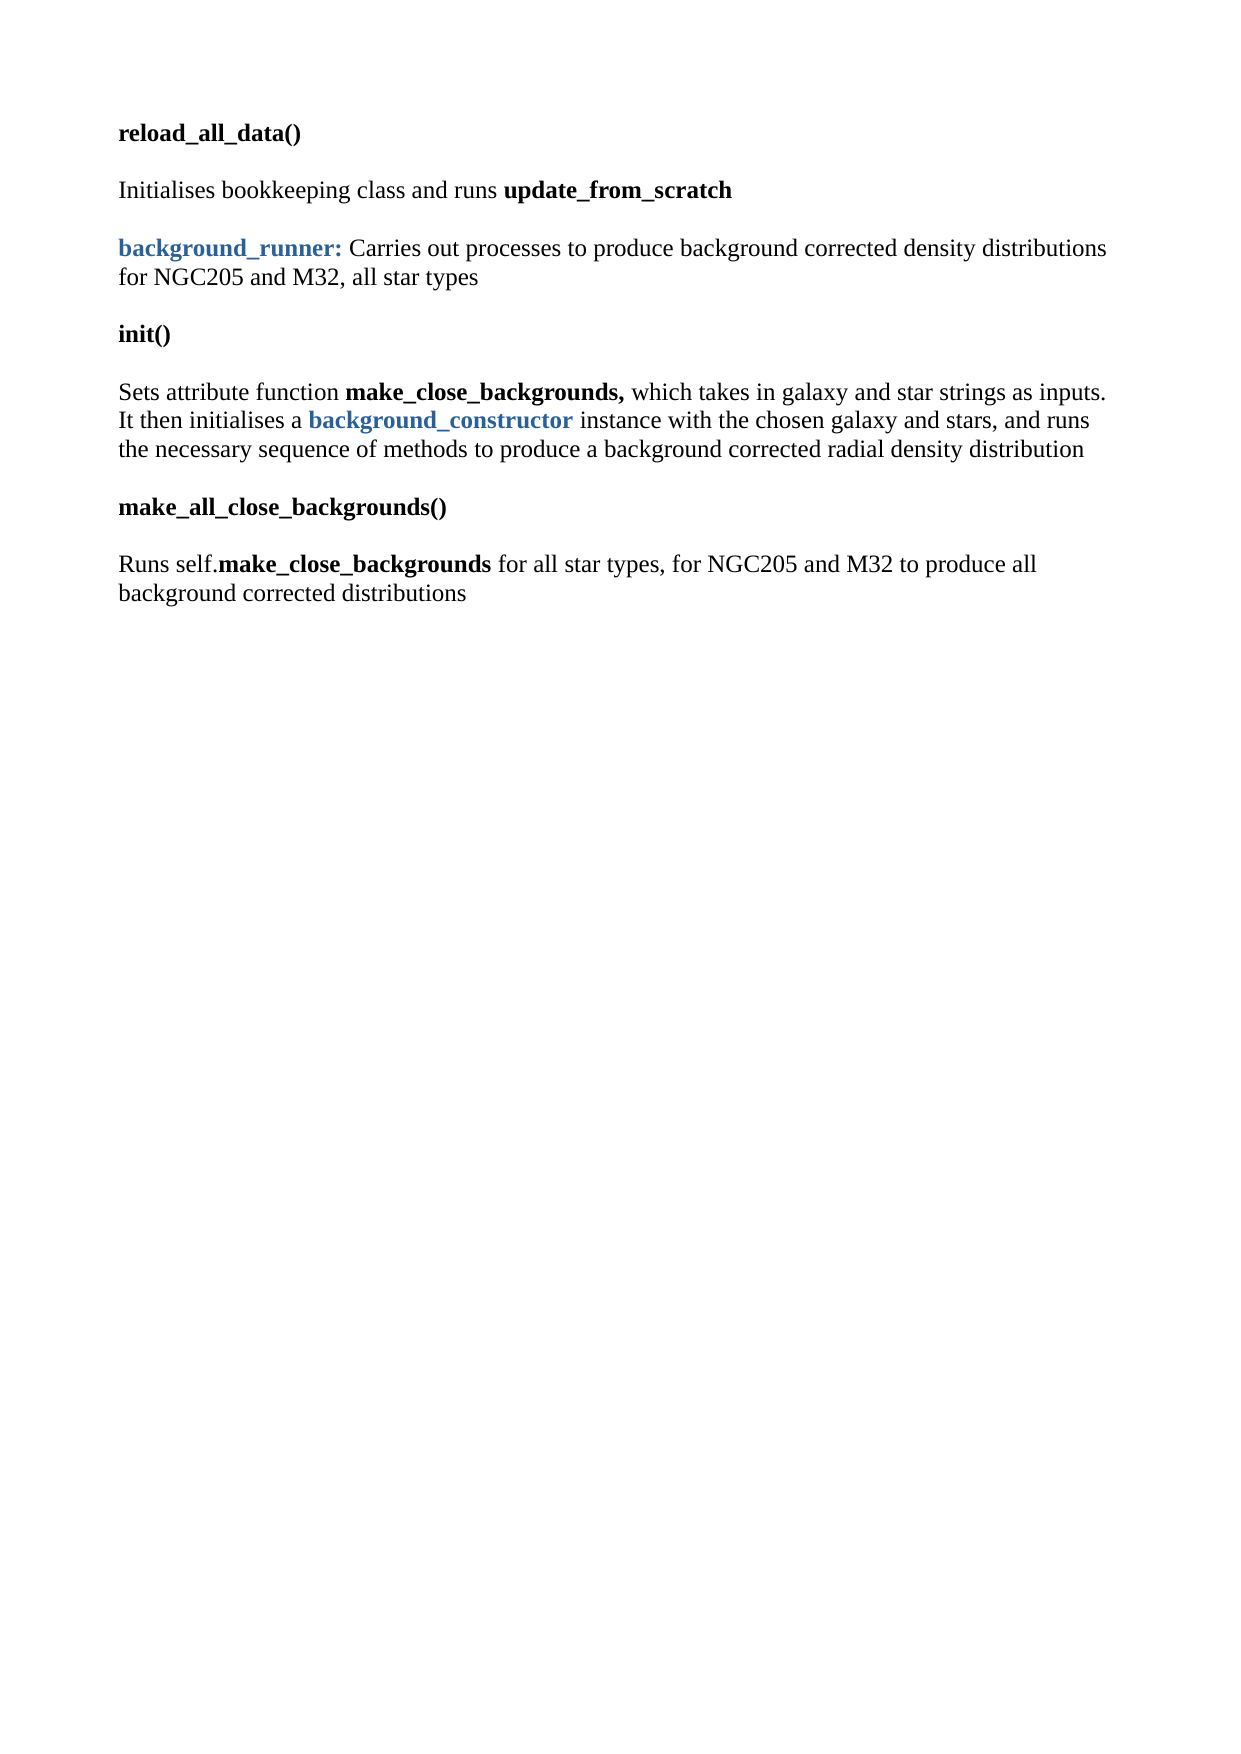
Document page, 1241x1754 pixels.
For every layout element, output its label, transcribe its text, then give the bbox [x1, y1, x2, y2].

text init() [118, 319, 1122, 348]
text reload_all_data() [118, 118, 1122, 147]
text background_runner: Carries out processes to produce background corrected density distributions for NGC205 and M32, all star types [118, 233, 1122, 291]
text Initialises bookkeeping class and runs update_from_scratch [118, 176, 1122, 204]
text Sets attribute function make_close_backgrounds, which takes in galaxy and star strings as inputs. It then initialises a background_constructor instance with the chosen galaxy and stars, and runs the necessary sequence of methods to produce a background corrected radial density distribution [118, 377, 1122, 463]
text make_all_close_backgrounds() [118, 492, 1122, 521]
text Runs self.make_close_backgrounds for all star types, for NGC205 and M32 to produce all background corrected distributions [118, 549, 1122, 607]
